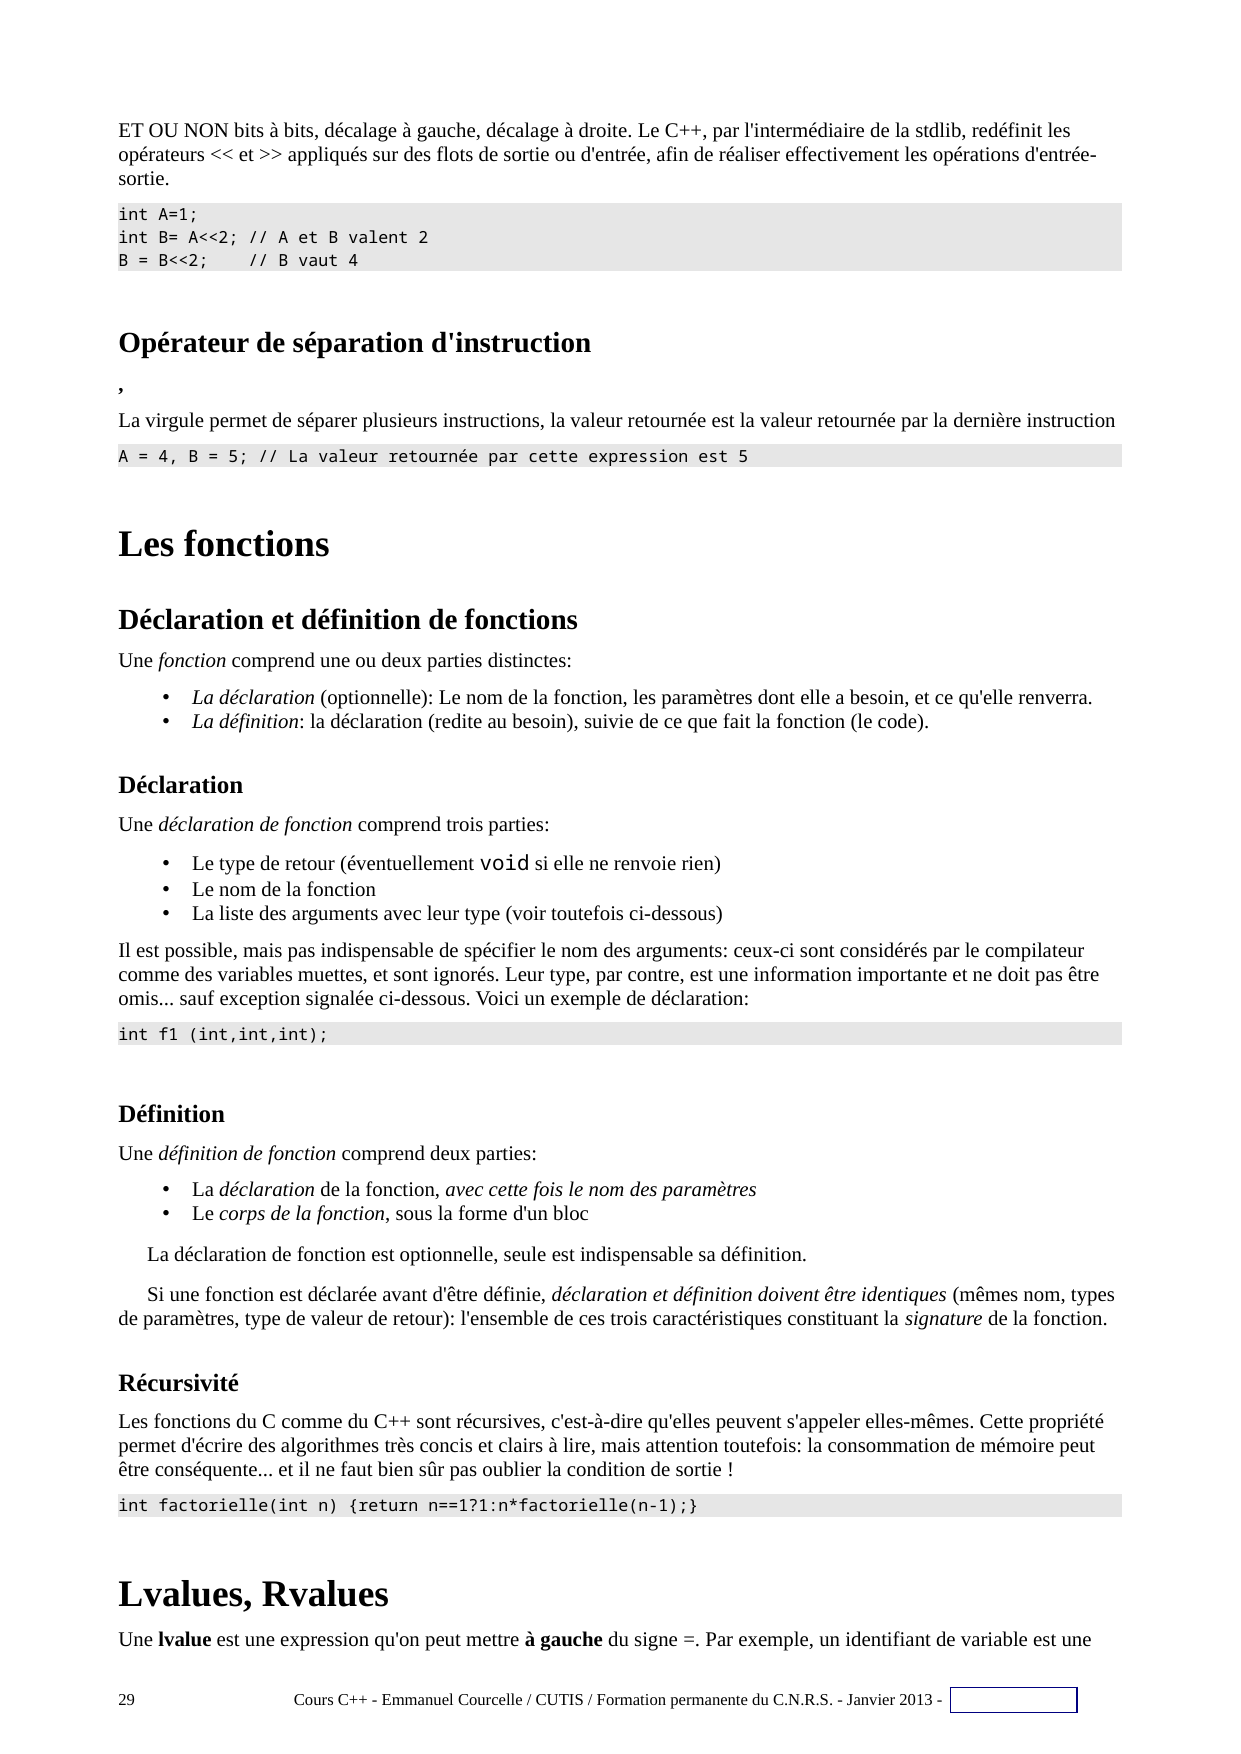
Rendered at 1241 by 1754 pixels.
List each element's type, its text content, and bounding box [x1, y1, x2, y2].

text La virgule permet de séparer plusieurs instructions, la valeur retournée est la valeur retournée par la dernière instruction [118, 408, 1122, 432]
text Une déclaration de fonction comprend trois parties: [118, 812, 1122, 836]
text Si une fonction est déclarée avant d'être définie, déclaration et définition doivent être identiques (mêmes nom, types de paramètres, type de valeur de retour): l'ensemble de ces trois caractéristiques constituant la signature de la fonction. [118, 1278, 1122, 1330]
text int B= A<<2; // A et B valent 2 [118, 226, 1122, 248]
subtitle Déclaration [118, 771, 1122, 799]
list La liste des arguments avec leur type (voir toutefois ci-dessous) [162, 901, 1122, 925]
list La définition: la déclaration (redite au besoin), suivie de ce que fait la fonction (le code). [162, 709, 1122, 733]
text Les fonctions du C comme du C++ sont récursives, c'est-à-dire qu'elles peuvent s'appeler elles-mêmes. Cette propriété permet d'écrire des algorithmes très concis et clairs à lire, mais attention toutefois: la consommation de mémoire peut être conséquente... et il ne faut bien sûr pas oublier la condition de sortie ! [118, 1409, 1122, 1481]
subtitle Les fonctions [118, 522, 1122, 565]
text int A=1; [118, 203, 1122, 226]
subtitle Opérateur de séparation d'instruction [118, 325, 1122, 359]
text B = B<<2; // B vaut 4 [118, 248, 1122, 271]
subtitle Lvalues, Rvalues [118, 1571, 1122, 1614]
list Le nom de la fonction [162, 877, 1122, 901]
subtitle Déclaration et définition de fonctions [118, 602, 1122, 636]
subtitle Définition [118, 1099, 1122, 1128]
text La déclaration de fonction est optionnelle, seule est indispensable sa définition. [118, 1238, 1122, 1266]
text int f1 (int,int,int); [118, 1022, 1122, 1045]
text Une définition de fonction comprend deux parties: [118, 1141, 1122, 1165]
text , [118, 371, 1122, 396]
text Une fonction comprend une ou deux parties distinctes: [118, 648, 1122, 672]
list La déclaration de la fonction, avec cette fois le nom des paramètres [162, 1177, 1122, 1201]
text int factorielle(int n) {return n==1?1:n*factorielle(n-1);} [118, 1494, 1122, 1517]
text Une lvalue est une expression qu'on peut mettre à gauche du signe =. Par exemple, un identifiant de variable est une [118, 1627, 1122, 1651]
text Il est possible, mais pas indispensable de spécifier le nom des arguments: ceux-ci sont considérés par le compilateur comme des variables muettes, et sont ignorés. Leur type, par contre, est une information importante et ne doit pas être omis... sauf exception signalée ci-dessous. Voici un exemple de déclaration: [118, 937, 1122, 1010]
list Le corps de la fonction, sous la forme d'un bloc [162, 1201, 1122, 1225]
list Le type de retour (éventuellement void si elle ne renvoie rien) [162, 848, 1122, 877]
list La déclaration (optionnelle): Le nom de la fonction, les paramètres dont elle a besoin, et ce qu'elle renverra. [162, 685, 1122, 709]
text A = 4, B = 5; // La valeur retournée par cette expression est 5 [118, 444, 1122, 467]
subtitle Récursivité [118, 1368, 1122, 1397]
text ET OU NON bits à bits, décalage à gauche, décalage à droite. Le C++, par l'intermédiaire de la stdlib, redéfinit les opérateurs << et >> appliqués sur des flots de sortie ou d'entrée, afin de réaliser effectivement les opérations d'entrée-sortie. [118, 118, 1122, 190]
